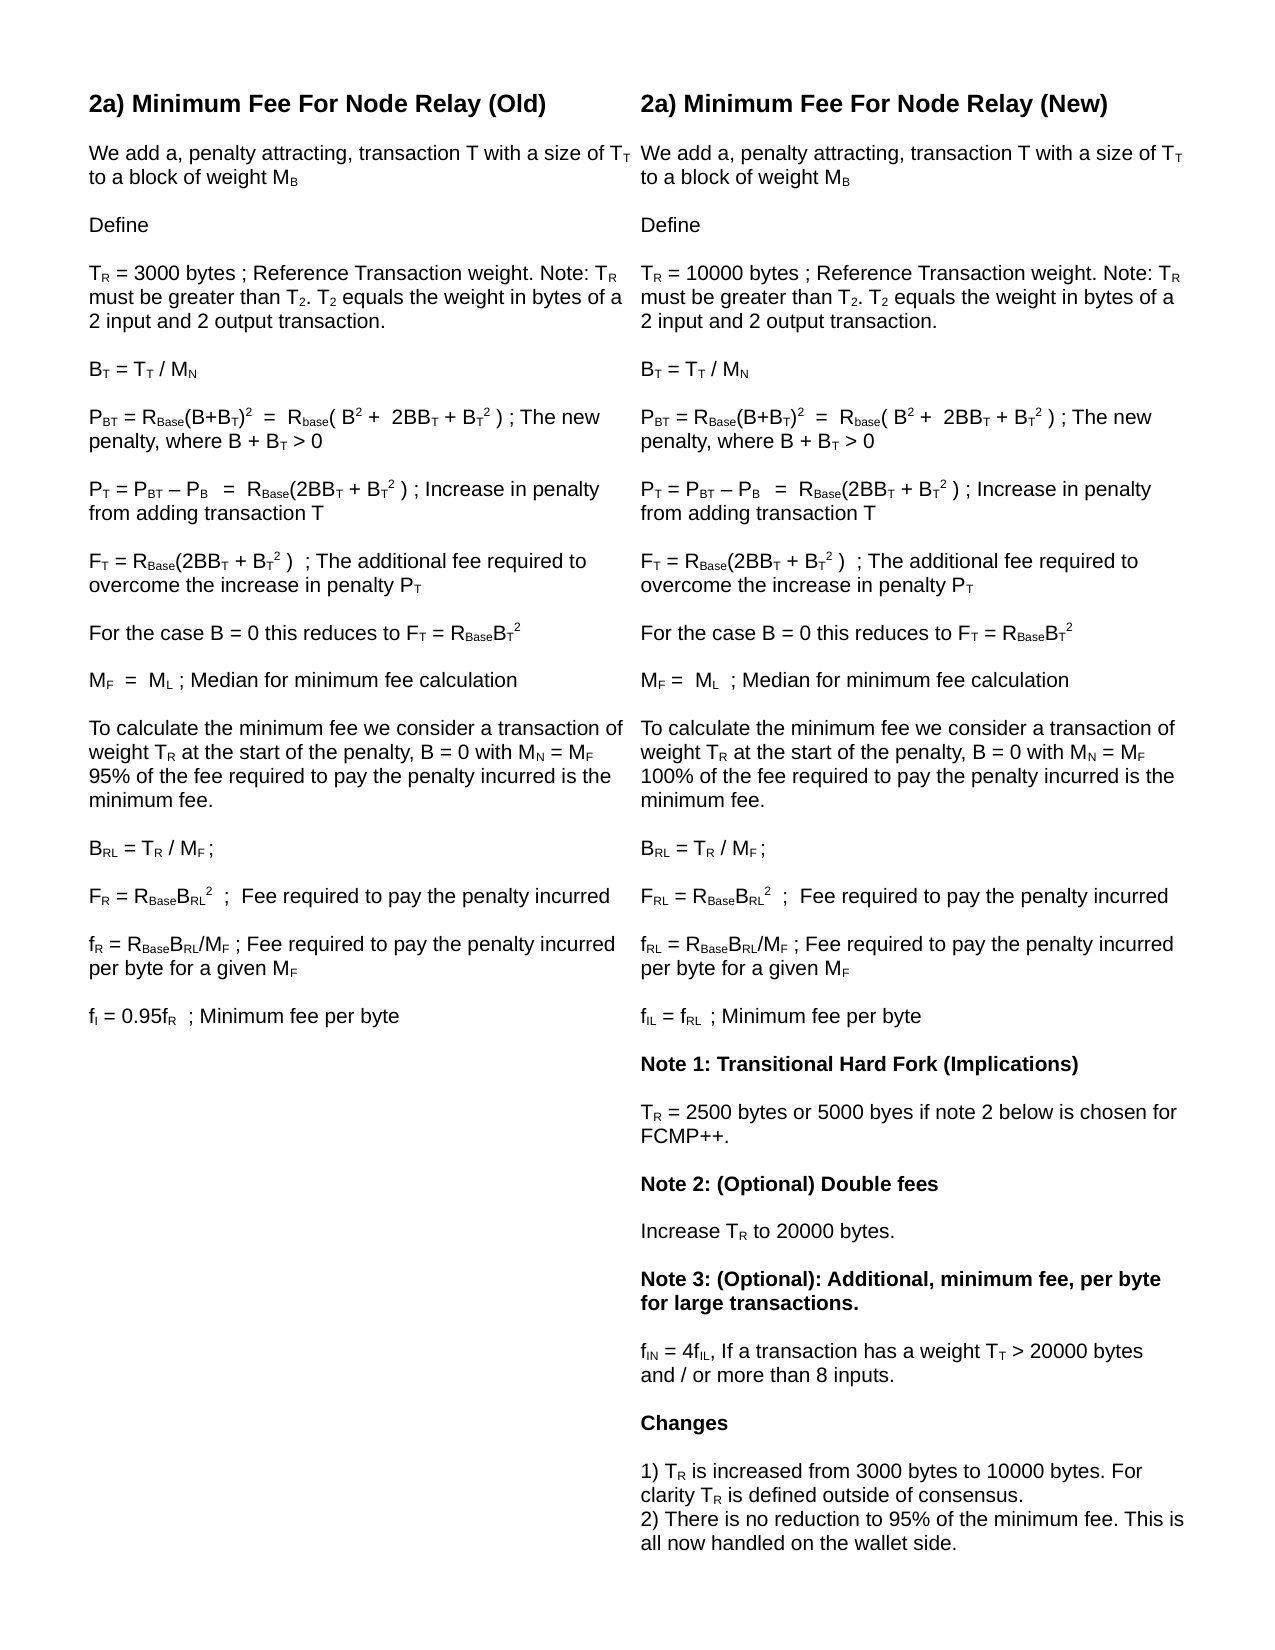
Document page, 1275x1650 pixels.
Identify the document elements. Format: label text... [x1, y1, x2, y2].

text Note 1: Transitional Hard Fork (Implications) [640, 1052, 1186, 1076]
text MF = ML ; Median for minimum fee calculation [640, 668, 1186, 692]
text TR = 3000 bytes ; Reference Transaction weight. Note: TR must be greater than T2. T2 equals the weight in bytes of a 2 input and 2 output transaction. [88, 261, 634, 333]
text FR = RBaseBRL2 ; Fee required to pay the penalty incurred [88, 884, 634, 908]
text BT = TT / MN [640, 357, 1186, 381]
text 2) There is no reduction to 95% of the minimum fee. This is all now handled on the wallet side. [640, 1507, 1186, 1555]
text Note 2: (Optional) Double fees [640, 1171, 1186, 1195]
text For the case B = 0 this reduces to FT = RBaseBT2 [640, 620, 1186, 644]
text Note 3: (Optional): Additional, minimum fee, per byte for large transactions. [640, 1267, 1186, 1315]
text FT = RBase(2BBT + BT2 ) ; The additional fee required to overcome the increase in penalty PT [640, 548, 1186, 596]
text We add a, penalty attracting, transaction T with a size of TT to a block of weight MB [88, 141, 634, 189]
text fIL = fRL ; Minimum fee per byte [640, 1004, 1186, 1028]
text Increase TR to 20000 bytes. [640, 1219, 1186, 1243]
text FT = RBase(2BBT + BT2 ) ; The additional fee required to overcome the increase in penalty PT [88, 548, 634, 596]
text Define [640, 213, 1186, 237]
text BRL = TR / MF ; [88, 836, 634, 860]
text To calculate the minimum fee we consider a transaction of weight TR at the start of the penalty, B = 0 with MN = MF 100% of the fee required to pay the penalty incurred is the minimum fee. [640, 716, 1186, 812]
text 1) TR is increased from 3000 bytes to 10000 bytes. For clarity TR is defined outside of consensus. [640, 1459, 1186, 1507]
text BT = TT / MN [88, 357, 634, 381]
text PBT = RBase(B+BT)2 = Rbase( B2 + 2BBT + BT2 ) ; The new penalty, where B + BT > 0 [640, 405, 1186, 453]
text Changes [640, 1411, 1186, 1435]
text MF = ML ; Median for minimum fee calculation [88, 668, 634, 716]
text fI = 0.95fR ; Minimum fee per byte [88, 1004, 634, 1028]
text 2a) Minimum Fee For Node Relay (New) [640, 88, 1186, 117]
text fR = RBaseBRL/MF ; Fee required to pay the penalty incurred per byte for a given MF [88, 932, 634, 980]
text PT = PBT – PB = RBase(2BBT + BT2 ) ; Increase in penalty from adding transaction T [640, 477, 1186, 524]
text TR = 10000 bytes ; Reference Transaction weight. Note: TR must be greater than T2. T2 equals the weight in bytes of a 2 input and 2 output transaction. [640, 261, 1186, 333]
text BRL = TR / MF ; [640, 836, 1186, 860]
text TR = 2500 bytes or 5000 byes if note 2 below is chosen for FCMP++. [640, 1099, 1186, 1147]
text FRL = RBaseBRL2 ; Fee required to pay the penalty incurred [640, 884, 1186, 908]
text PT = PBT – PB = RBase(2BBT + BT2 ) ; Increase in penalty from adding transaction T [88, 477, 634, 524]
text We add a, penalty attracting, transaction T with a size of TT to a block of weight MB [640, 141, 1186, 189]
text fRL = RBaseBRL/MF ; Fee required to pay the penalty incurred per byte for a given MF [640, 932, 1186, 980]
text For the case B = 0 this reduces to FT = RBaseBT2 [88, 620, 634, 644]
text To calculate the minimum fee we consider a transaction of weight TR at the start of the penalty, B = 0 with MN = MF 95% of the fee required to pay the penalty incurred is the minimum fee. [88, 716, 634, 812]
text fIN = 4fIL, If a transaction has a weight TT > 20000 bytes and / or more than 8 inputs. [640, 1339, 1186, 1387]
text Define [88, 213, 634, 237]
text PBT = RBase(B+BT)2 = Rbase( B2 + 2BBT + BT2 ) ; The new penalty, where B + BT > 0 [88, 405, 634, 453]
text 2a) Minimum Fee For Node Relay (Old) [88, 88, 634, 117]
